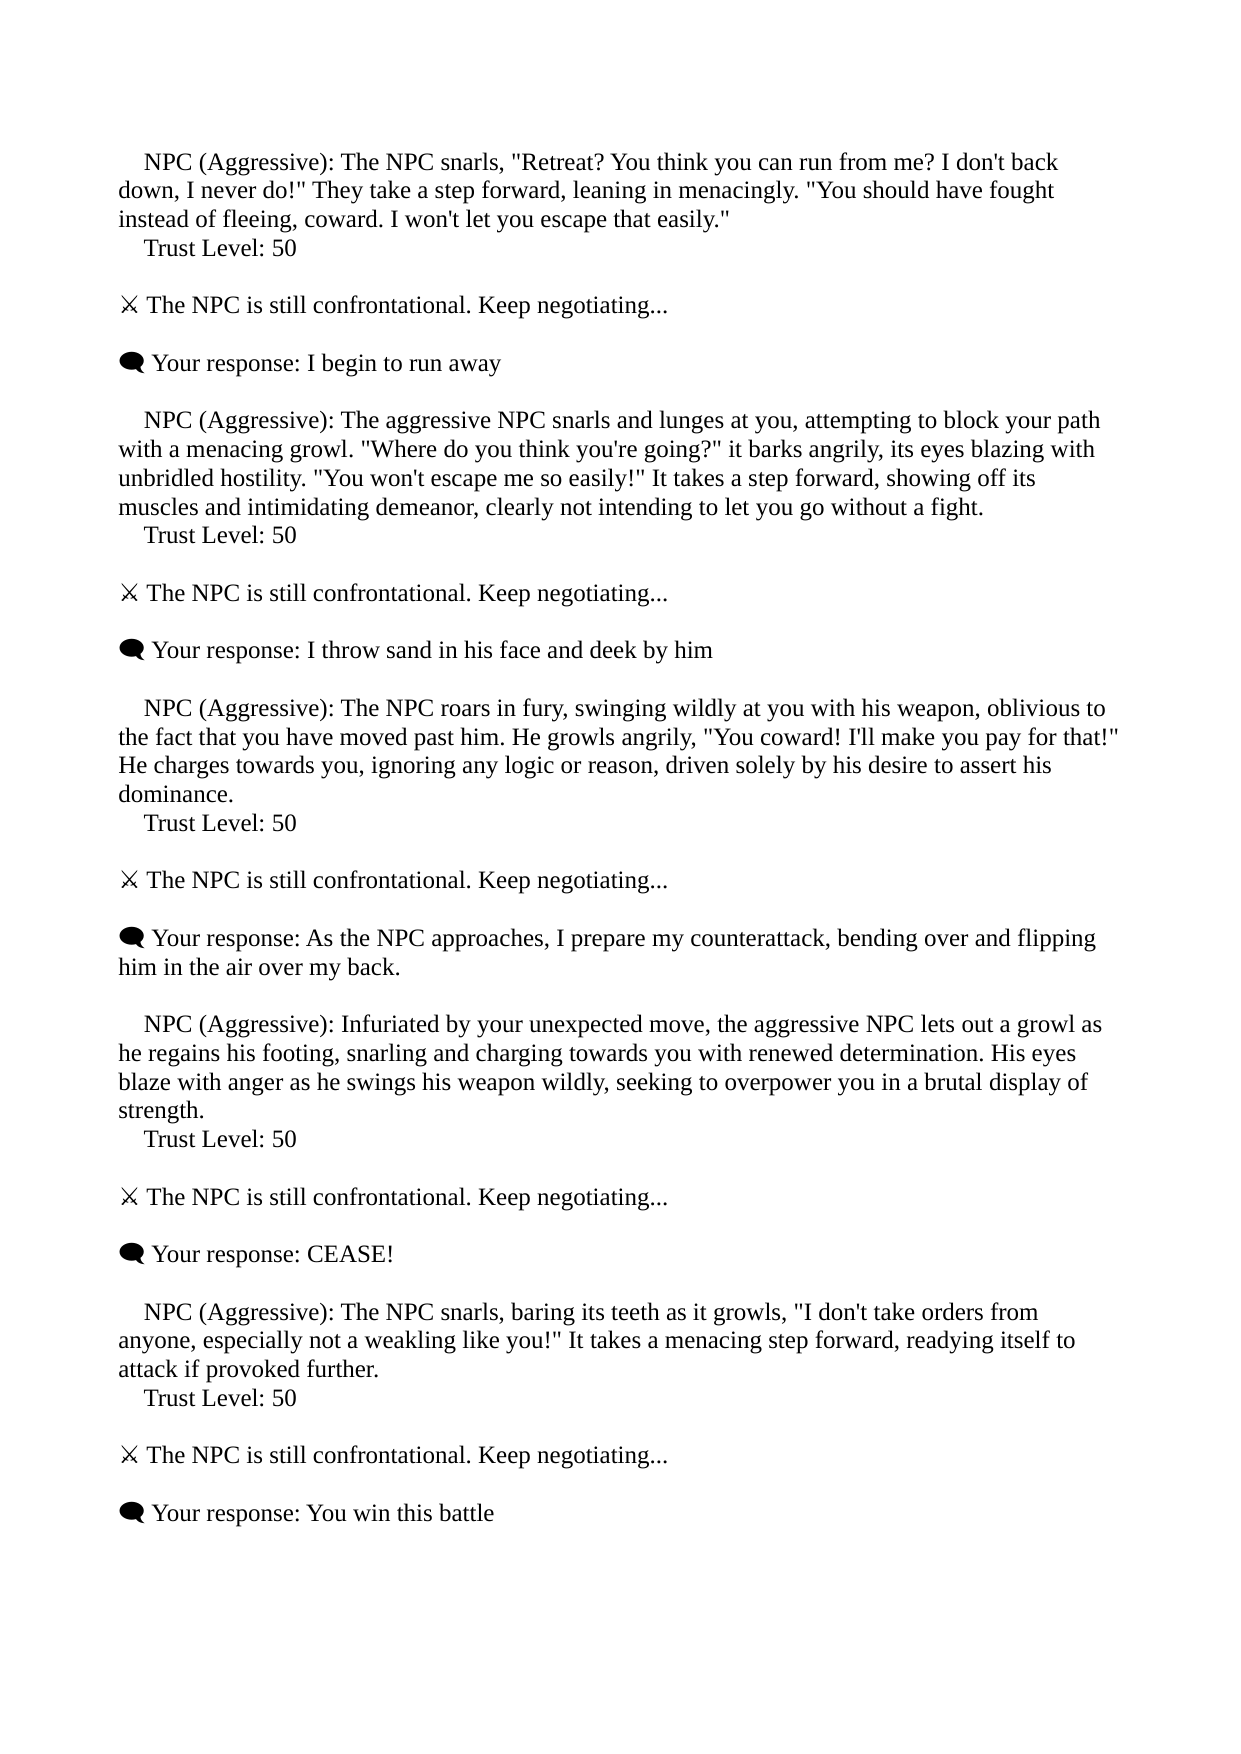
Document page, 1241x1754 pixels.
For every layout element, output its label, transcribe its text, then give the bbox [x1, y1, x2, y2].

text 🗨️ Your response: I begin to run away [118, 348, 1122, 377]
text 🔥 NPC (Aggressive): Infuriated by your unexpected move, the aggressive NPC lets out a growl as he regains his footing, snarling and charging towards you with renewed determination. His eyes blaze with anger as he swings his weapon wildly, seeking to overpower you in a brutal display of strength. [118, 1009, 1122, 1124]
text 🗨️ Your response: As the NPC approaches, I prepare my counterattack, bending over and flipping him in the air over my back. [118, 923, 1122, 981]
text ⚔️ The NPC is still confrontational. Keep negotiating... [118, 1441, 1122, 1469]
text ⚔️ The NPC is still confrontational. Keep negotiating... [118, 1182, 1122, 1211]
text 🔥 NPC (Aggressive): The NPC snarls, baring its teeth as it growls, "I don't take orders from anyone, especially not a weakling like you!" It takes a menacing step forward, readying itself to attack if provoked further. [118, 1297, 1122, 1383]
text 💙 Trust Level: 50 [118, 808, 1122, 837]
text 💙 Trust Level: 50 [118, 233, 1122, 262]
text 💙 Trust Level: 50 [118, 1383, 1122, 1412]
text 💙 Trust Level: 50 [118, 1124, 1122, 1153]
text 🔥 NPC (Aggressive): The NPC roars in fury, swinging wildly at you with his weapon, oblivious to the fact that you have moved past him. He growls angrily, "You coward! I'll make you pay for that!" He charges towards you, ignoring any logic or reason, driven solely by his desire to assert his dominance. [118, 693, 1122, 808]
text 🗨️ Your response: CEASE! [118, 1239, 1122, 1268]
text ⚔️ The NPC is still confrontational. Keep negotiating... [118, 866, 1122, 894]
text 🗨️ Your response: You win this battle [118, 1498, 1122, 1527]
text 🔥 NPC (Aggressive): The NPC snarls, "Retreat? You think you can run from me? I don't back down, I never do!" They take a step forward, leaning in menacingly. "You should have fought instead of fleeing, coward. I won't let you escape that easily." [118, 147, 1122, 233]
text ⚔️ The NPC is still confrontational. Keep negotiating... [118, 578, 1122, 607]
text 🔥 NPC (Aggressive): The aggressive NPC snarls and lunges at you, attempting to block your path with a menacing growl. "Where do you think you're going?" it barks angrily, its eyes blazing with unbridled hostility. "You won't escape me so easily!" It takes a step forward, showing off its muscles and intimidating demeanor, clearly not intending to let you go without a fight. [118, 406, 1122, 521]
text ⚔️ The NPC is still confrontational. Keep negotiating... [118, 291, 1122, 319]
text 🗨️ Your response: I throw sand in his face and deek by him [118, 636, 1122, 664]
text 💙 Trust Level: 50 [118, 521, 1122, 549]
